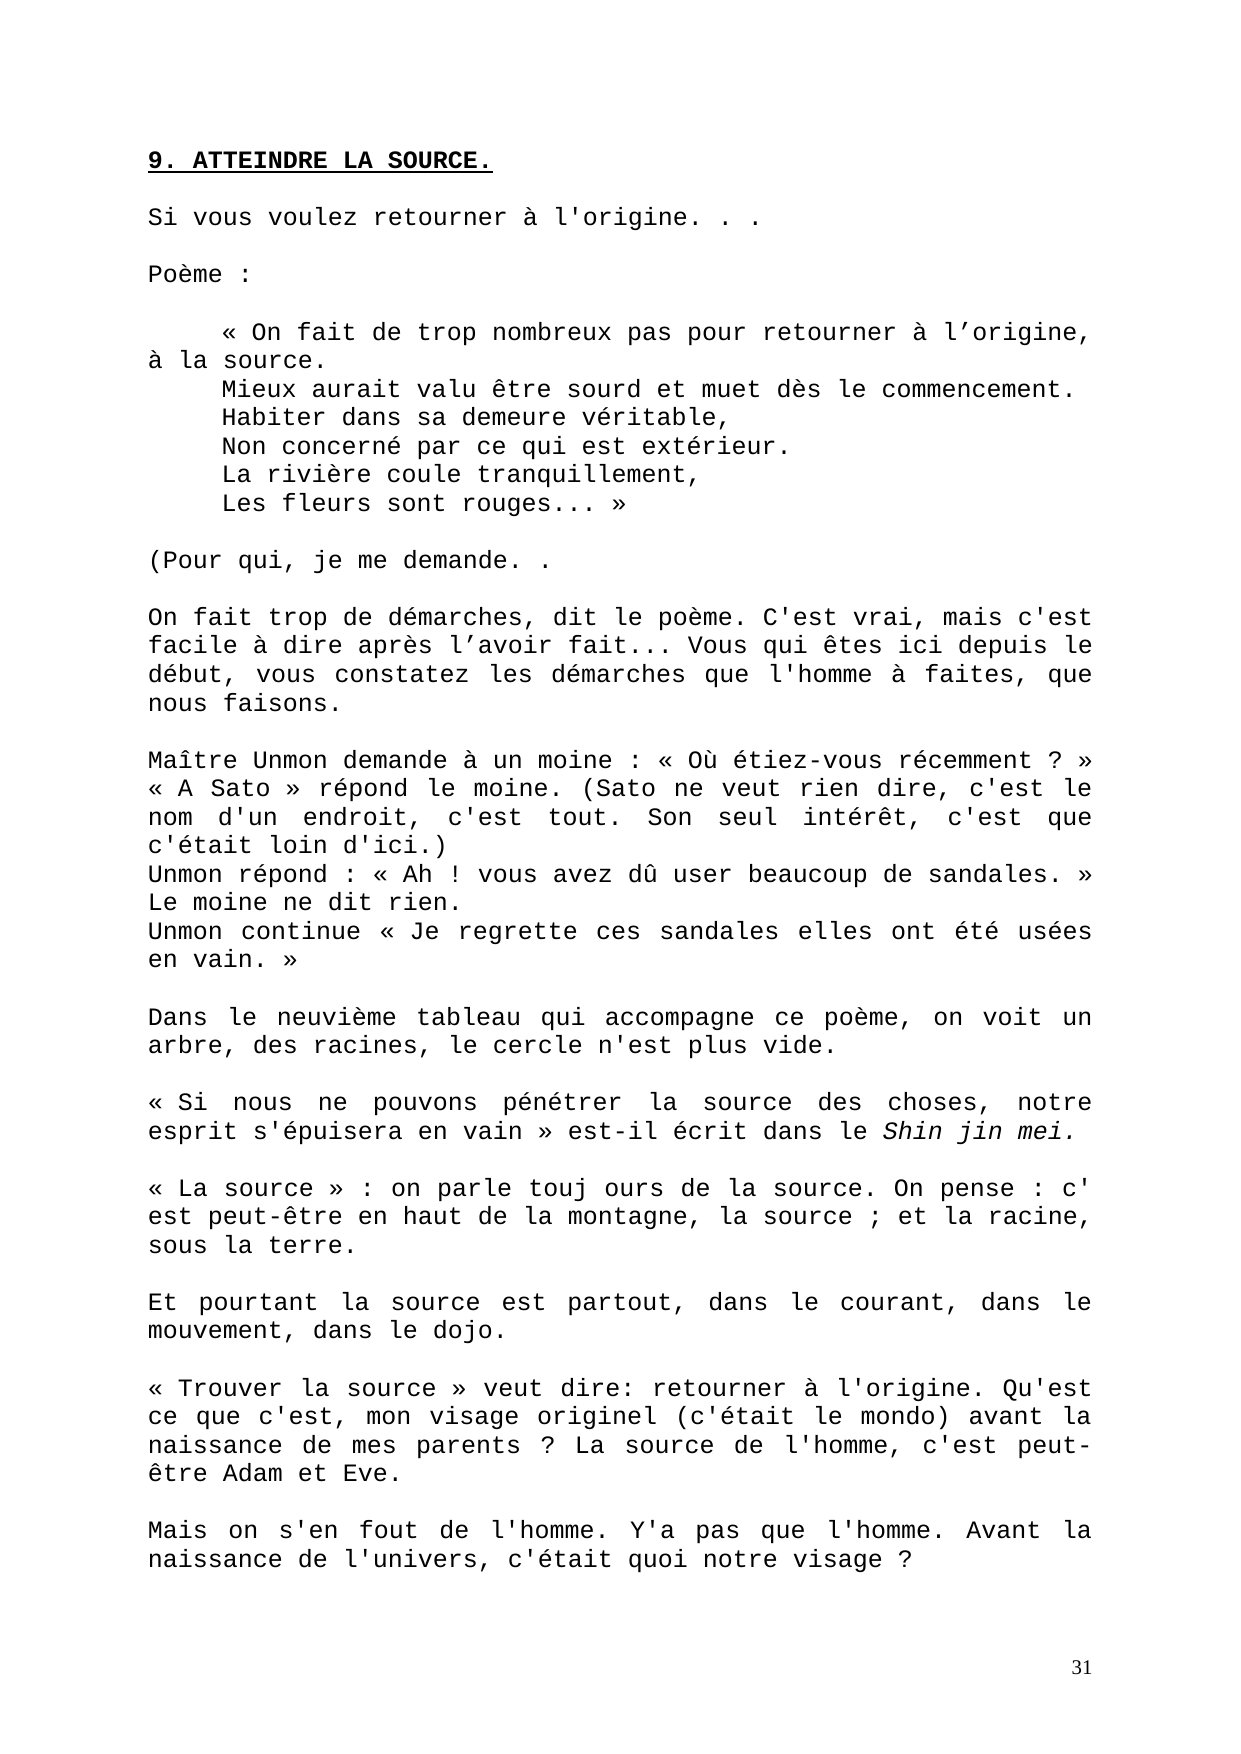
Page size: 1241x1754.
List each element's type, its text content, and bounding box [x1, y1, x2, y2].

text 9. ATTEINDRE LA SOURCE. [148, 148, 1093, 176]
text Et pourtant la source est partout, dans le courant, dans le mouvement, dans le dojo. [148, 1289, 1093, 1346]
text « Trouver la source » veut dire: retourner à l'origine. Qu'est ce que c'est, mon visage originel (c'était le mondo) avant la naissance de mes parents ? La source de l'homme, c'est peut-être Adam et Eve. [148, 1375, 1093, 1489]
text Poème : [148, 262, 1093, 290]
text Unmon continue « Je regrette ces sandales elles ont été usées en vain. » [148, 918, 1093, 975]
text Si vous voulez retourner à l'origine. . . [148, 205, 1093, 233]
text « A Sato » répond le moine. (Sato ne veut rien dire, c'est le nom d'un endroit, c'est tout. Son seul intérêt, c'est que c'était loin d'ici.) [148, 776, 1093, 861]
text Les fleurs sont rouges... » [148, 490, 1093, 519]
text Non concerné par ce qui est extérieur. [148, 433, 1093, 462]
text « La source » : on parle touj ours de la source. On pense : c' est peut-être en haut de la montagne, la source ; et la racine, sous la terre. [148, 1175, 1093, 1261]
text On fait trop de démarches, dit le poème. C'est vrai, mais c'est facile à dire après l’avoir fait... Vous qui êtes ici depuis le début, vous constatez les démarches que l'homme à faites, que nous faisons. [148, 604, 1093, 718]
text « On fait de trop nombreux pas pour retourner à l’origine, à la source. [148, 319, 1093, 376]
text « Si nous ne pouvons pénétrer la source des choses, notre esprit s'épuisera en vain » est-il écrit dans le Shin jin mei. [148, 1089, 1093, 1147]
text Maître Unmon demande à un moine : « Où étiez-vous récemment ? » [148, 747, 1093, 776]
text Habiter dans sa demeure véritable, [148, 404, 1093, 433]
text (Pour qui, je me demande. . [148, 547, 1093, 576]
text La rivière coule tranquillement, [148, 462, 1093, 490]
text Mais on s'en fout de l'homme. Y'a pas que l'homme. Avant la naissance de l'univers, c'était quoi notre visage ? [148, 1518, 1093, 1575]
text Dans le neuvième tableau qui accompagne ce poème, on voit un arbre, des racines, le cercle n'est plus vide. [148, 1004, 1093, 1061]
text Unmon répond : « Ah ! vous avez dû user beaucoup de sandales. » Le moine ne dit rien. [148, 861, 1093, 918]
text Mieux aurait valu être sourd et muet dès le commencement. [148, 376, 1093, 404]
